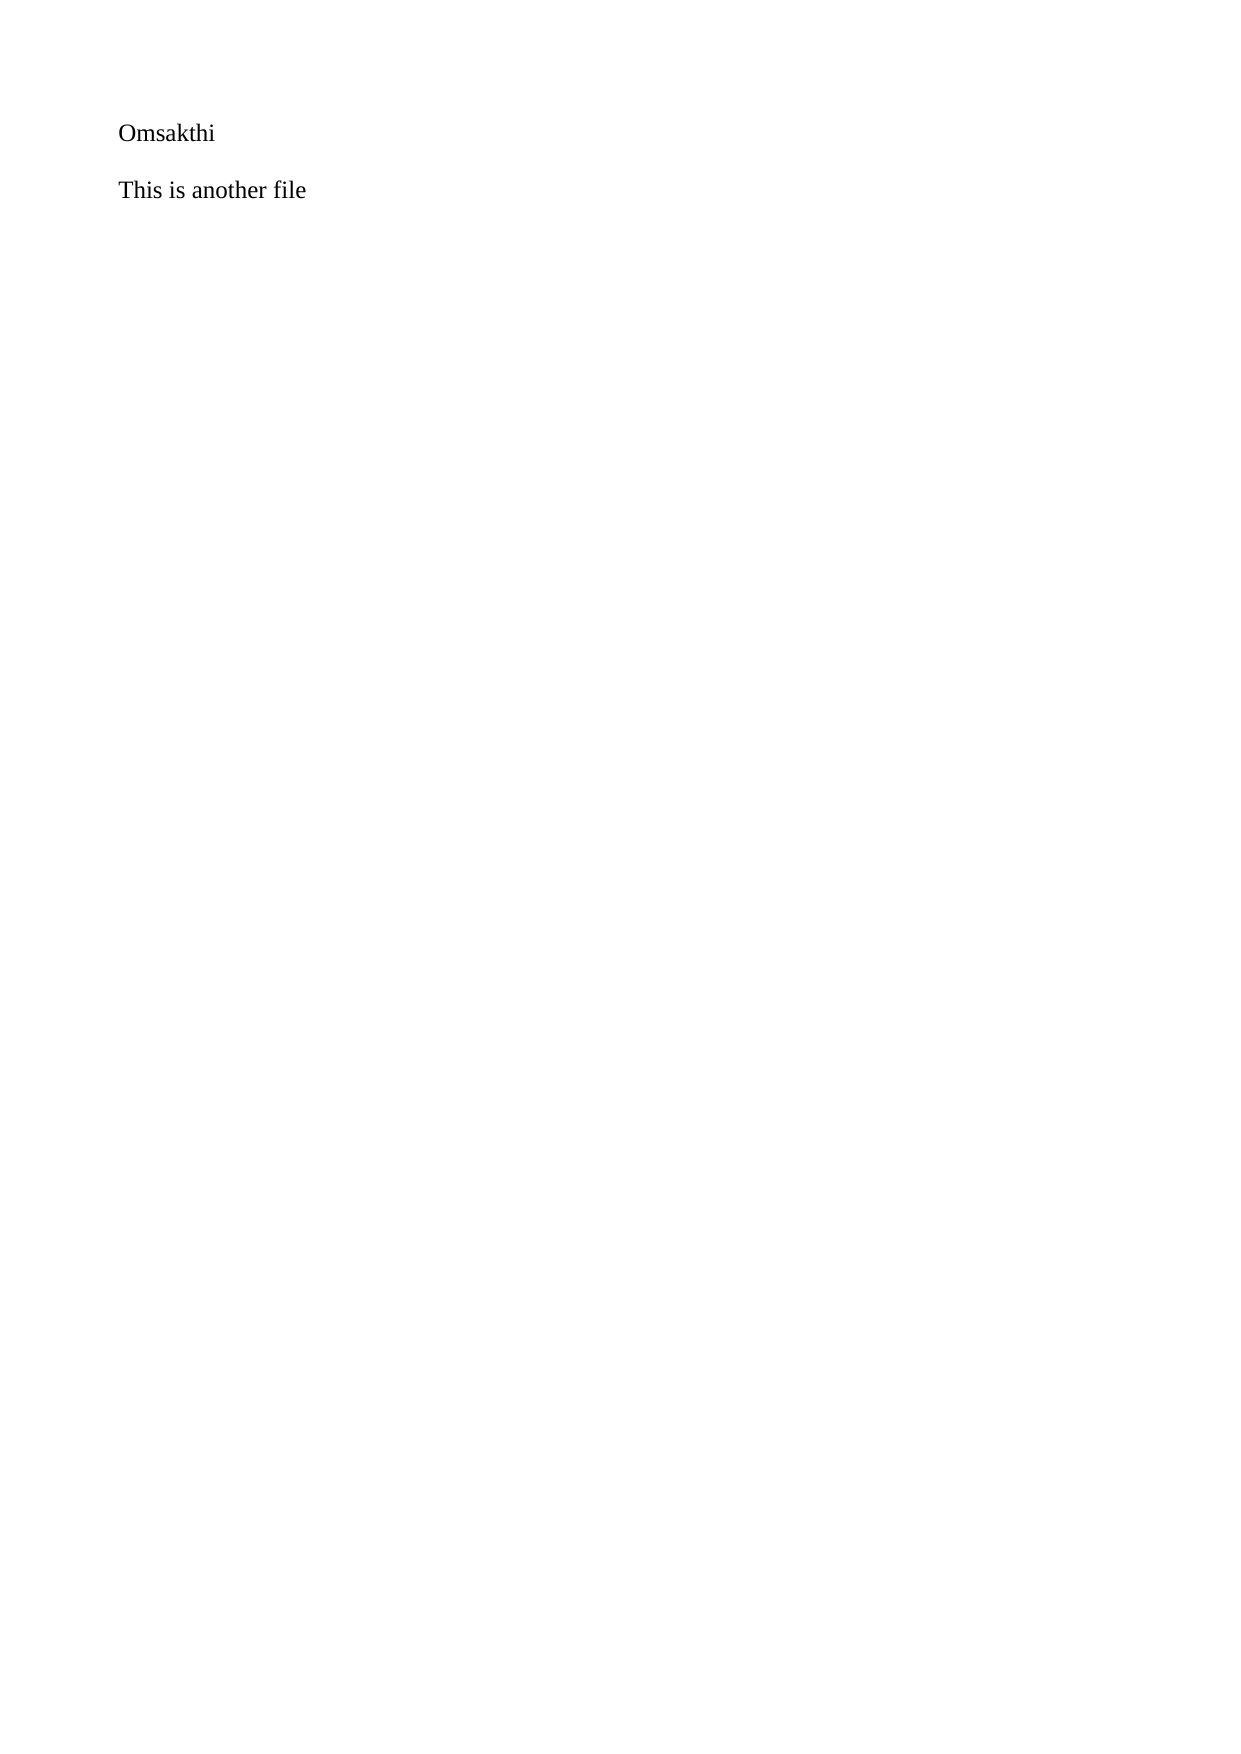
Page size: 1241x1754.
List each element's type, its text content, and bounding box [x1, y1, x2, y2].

text Omsakthi [118, 118, 1122, 147]
text This is another file [118, 176, 1122, 204]
